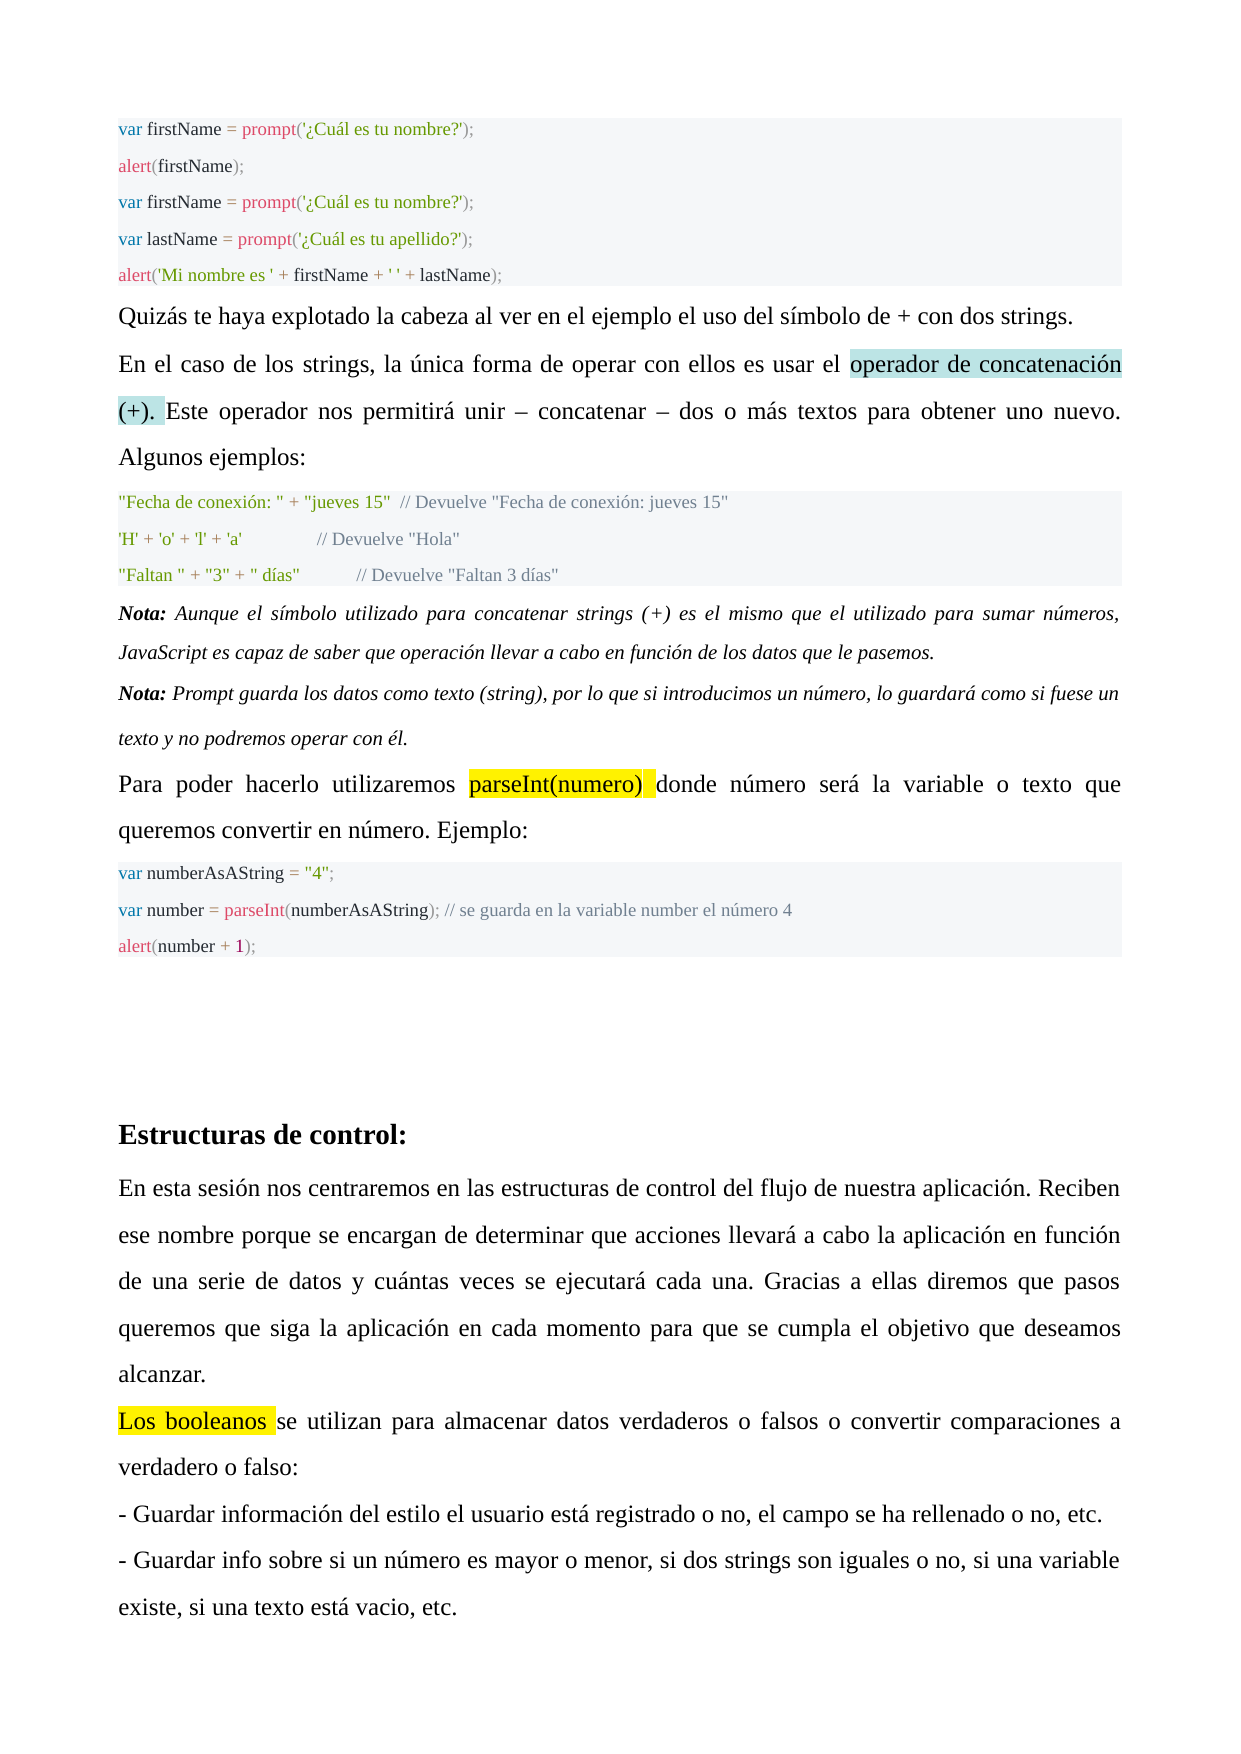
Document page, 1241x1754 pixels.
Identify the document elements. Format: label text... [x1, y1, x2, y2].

text En esta sesión nos centraremos en las estructuras de control del flujo de nuestra aplicación. Reciben ese nombre porque se encargan de determinar que acciones llevará a cabo la aplicación en función de una serie de datos y cuántas veces se ejecutará cada una. Gracias a ellas diremos que pasos queremos que siga la aplicación en cada momento para que se cumpla el objetivo que deseamos alcanzar. [118, 1173, 1122, 1388]
text var number = parseInt(numberAsAString); // se guarda en la variable number el número 4 [118, 898, 1122, 920]
text Estructuras de control: [118, 1117, 1122, 1151]
text Quizás te haya explotado la cabeza al ver en el ejemplo el uso del símbolo de + con dos strings. [118, 301, 1122, 330]
text var lastName = prompt('¿Cuál es tu apellido?'); [118, 228, 1122, 249]
text var firstName = prompt('¿Cuál es tu nombre?'); [118, 118, 1122, 140]
text var numberAsAString = "4"; [118, 862, 1122, 883]
text Nota: Prompt guarda los datos como texto (string), por lo que si introducimos un número, lo guardará como si fuese un texto y no podremos operar con él. [118, 680, 1122, 751]
text - Guardar info sobre si un número es mayor o menor, si dos strings son iguales o no, si una variable existe, si una texto está vacio, etc. [118, 1546, 1122, 1621]
text "Faltan " + "3" + " días" // Devuelve "Faltan 3 días" [118, 564, 1122, 586]
text 'H' + 'o' + 'l' + 'a' // Devuelve "Hola" [118, 527, 1122, 549]
text alert(number + 1); [118, 935, 1122, 957]
text Los booleanos se utilizan para almacenar datos verdaderos o falsos o convertir comparaciones a verdadero o falso: [118, 1406, 1122, 1481]
text var firstName = prompt('¿Cuál es tu nombre?'); [118, 191, 1122, 213]
text alert(firstName); [118, 155, 1122, 176]
text alert('Mi nombre es ' + firstName + ' ' + lastName); [118, 264, 1122, 286]
text En el caso de los strings, la única forma de operar con ellos es usar el operador de concatenación (+). Este operador nos permitirá unir – concatenar – dos o más textos para obtener uno nuevo. Algunos ejemplos: [118, 349, 1122, 471]
text Nota: Aunque el símbolo utilizado para concatenar strings (+) es el mismo que el utilizado para sumar números, JavaScript es capaz de saber que operación llevar a cabo en función de los datos que le pasemos. [118, 601, 1122, 664]
text - Guardar información del estilo el usuario está registrado o no, el campo se ha rellenado o no, etc. [118, 1499, 1122, 1528]
text Para poder hacerlo utilizaremos parseInt(numero) donde número será la variable o texto que queremos convertir en número. Ejemplo: [118, 769, 1122, 844]
text "Fecha de conexión: " + "jueves 15" // Devuelve "Fecha de conexión: jueves 15" [118, 491, 1122, 512]
